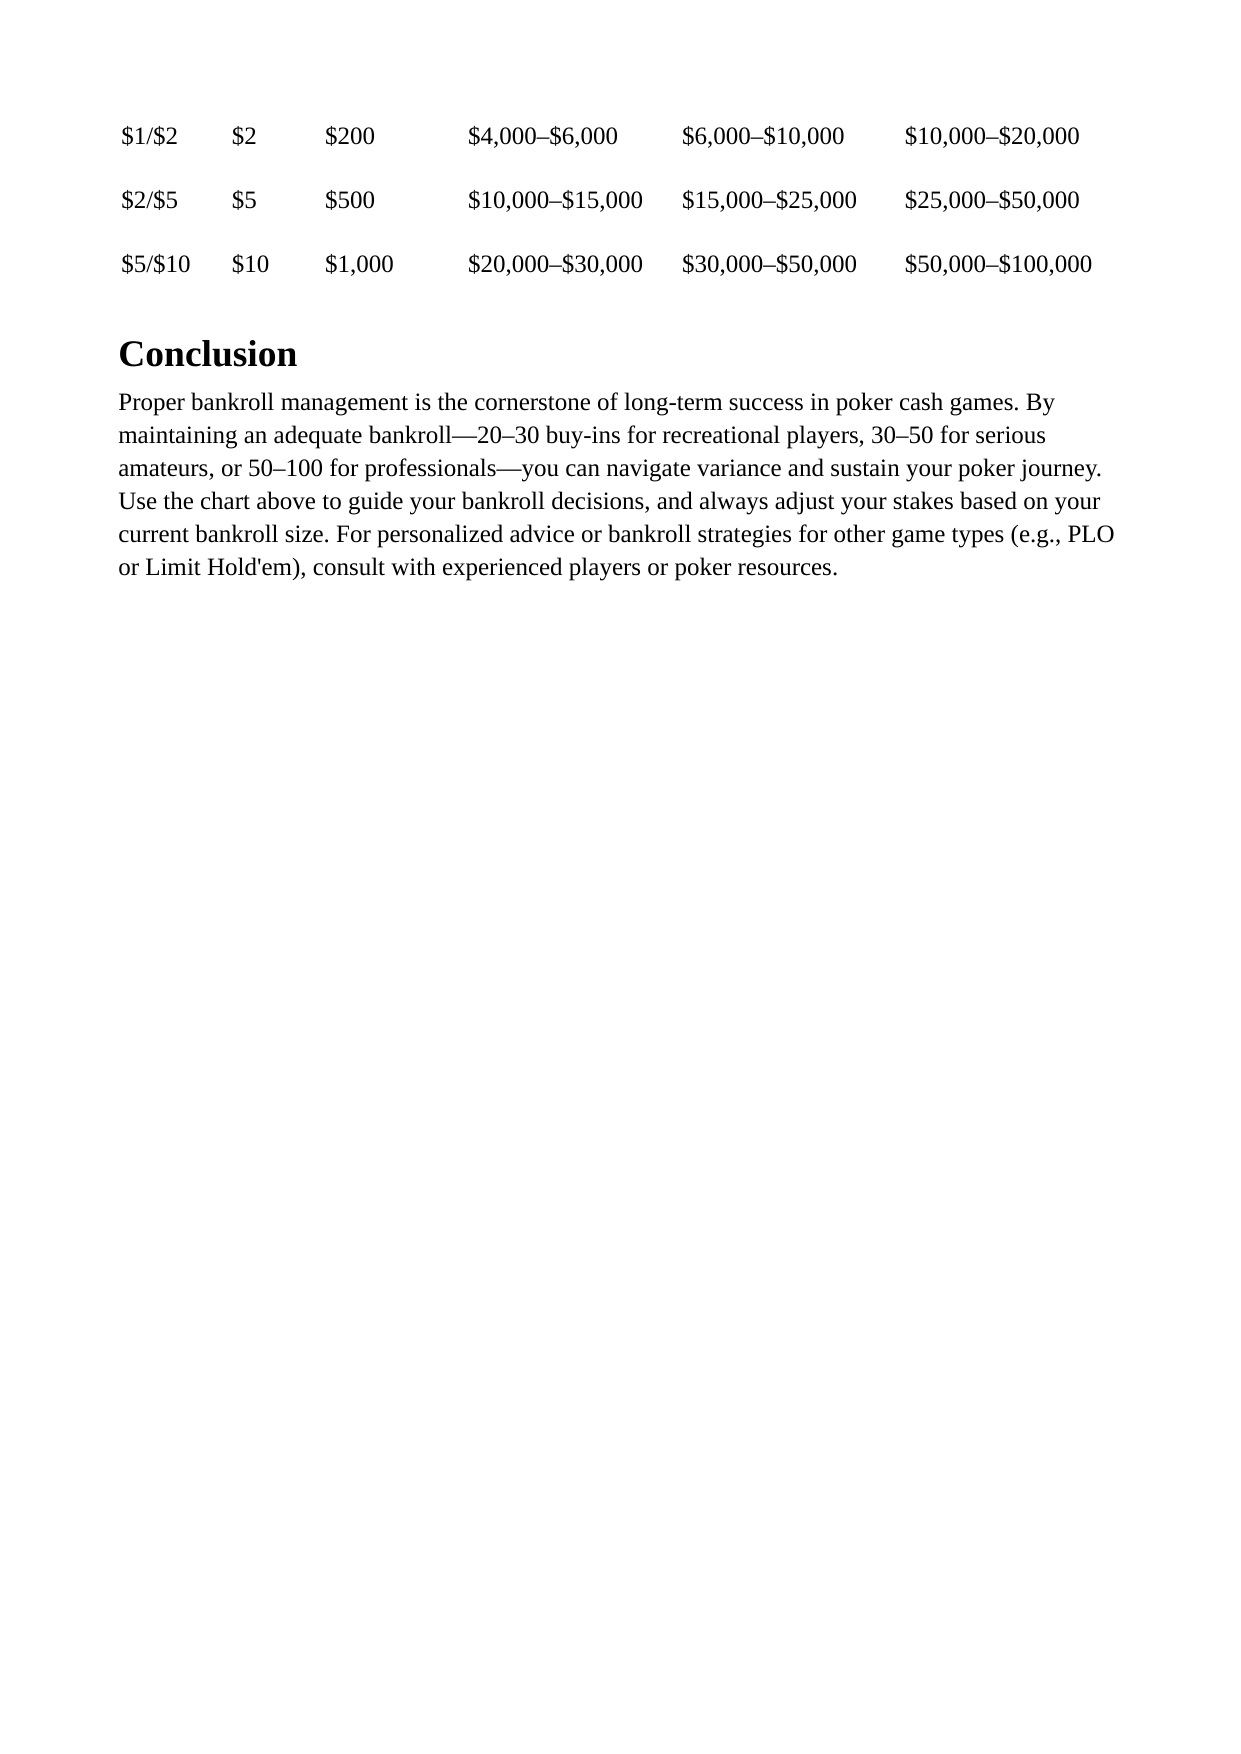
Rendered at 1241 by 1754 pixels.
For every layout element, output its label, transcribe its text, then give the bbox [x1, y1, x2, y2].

table_cell $30,000–$50,000 [679, 246, 902, 310]
table_cell $2 [229, 118, 322, 182]
table_cell $1/$2 [118, 118, 229, 182]
table_cell $6,000–$10,000 [679, 118, 902, 182]
table_cell $10,000–$15,000 [465, 182, 679, 246]
subtitle Conclusion [118, 331, 1122, 374]
table_cell $1,000 [322, 246, 465, 310]
table_cell $20,000–$30,000 [465, 246, 679, 310]
text Proper bankroll management is the cornerstone of long-term success in poker cash games. By maintaining an adequate bankroll—20–30 buy-ins for recreational players, 30–50 for serious amateurs, or 50–100 for professionals—you can navigate variance and sustain your poker journey. Use the chart above to guide your bankroll decisions, and always adjust your stakes based on your current bankroll size. For personalized advice or bankroll strategies for other game types (e.g., PLO or Limit Hold'em), consult with experienced players or poker resources. [118, 387, 1122, 581]
table_cell $10 [229, 246, 322, 310]
table_cell $5 [229, 182, 322, 246]
table_cell $25,000–$50,000 [902, 182, 1122, 246]
table_cell $200 [322, 118, 465, 182]
table_cell $10,000–$20,000 [902, 118, 1122, 182]
table_cell $4,000–$6,000 [465, 118, 679, 182]
table_cell $500 [322, 182, 465, 246]
table_cell $15,000–$25,000 [679, 182, 902, 246]
table_cell $5/$10 [118, 246, 229, 310]
table_cell $50,000–$100,000 [902, 246, 1122, 310]
table_cell $2/$5 [118, 182, 229, 246]
